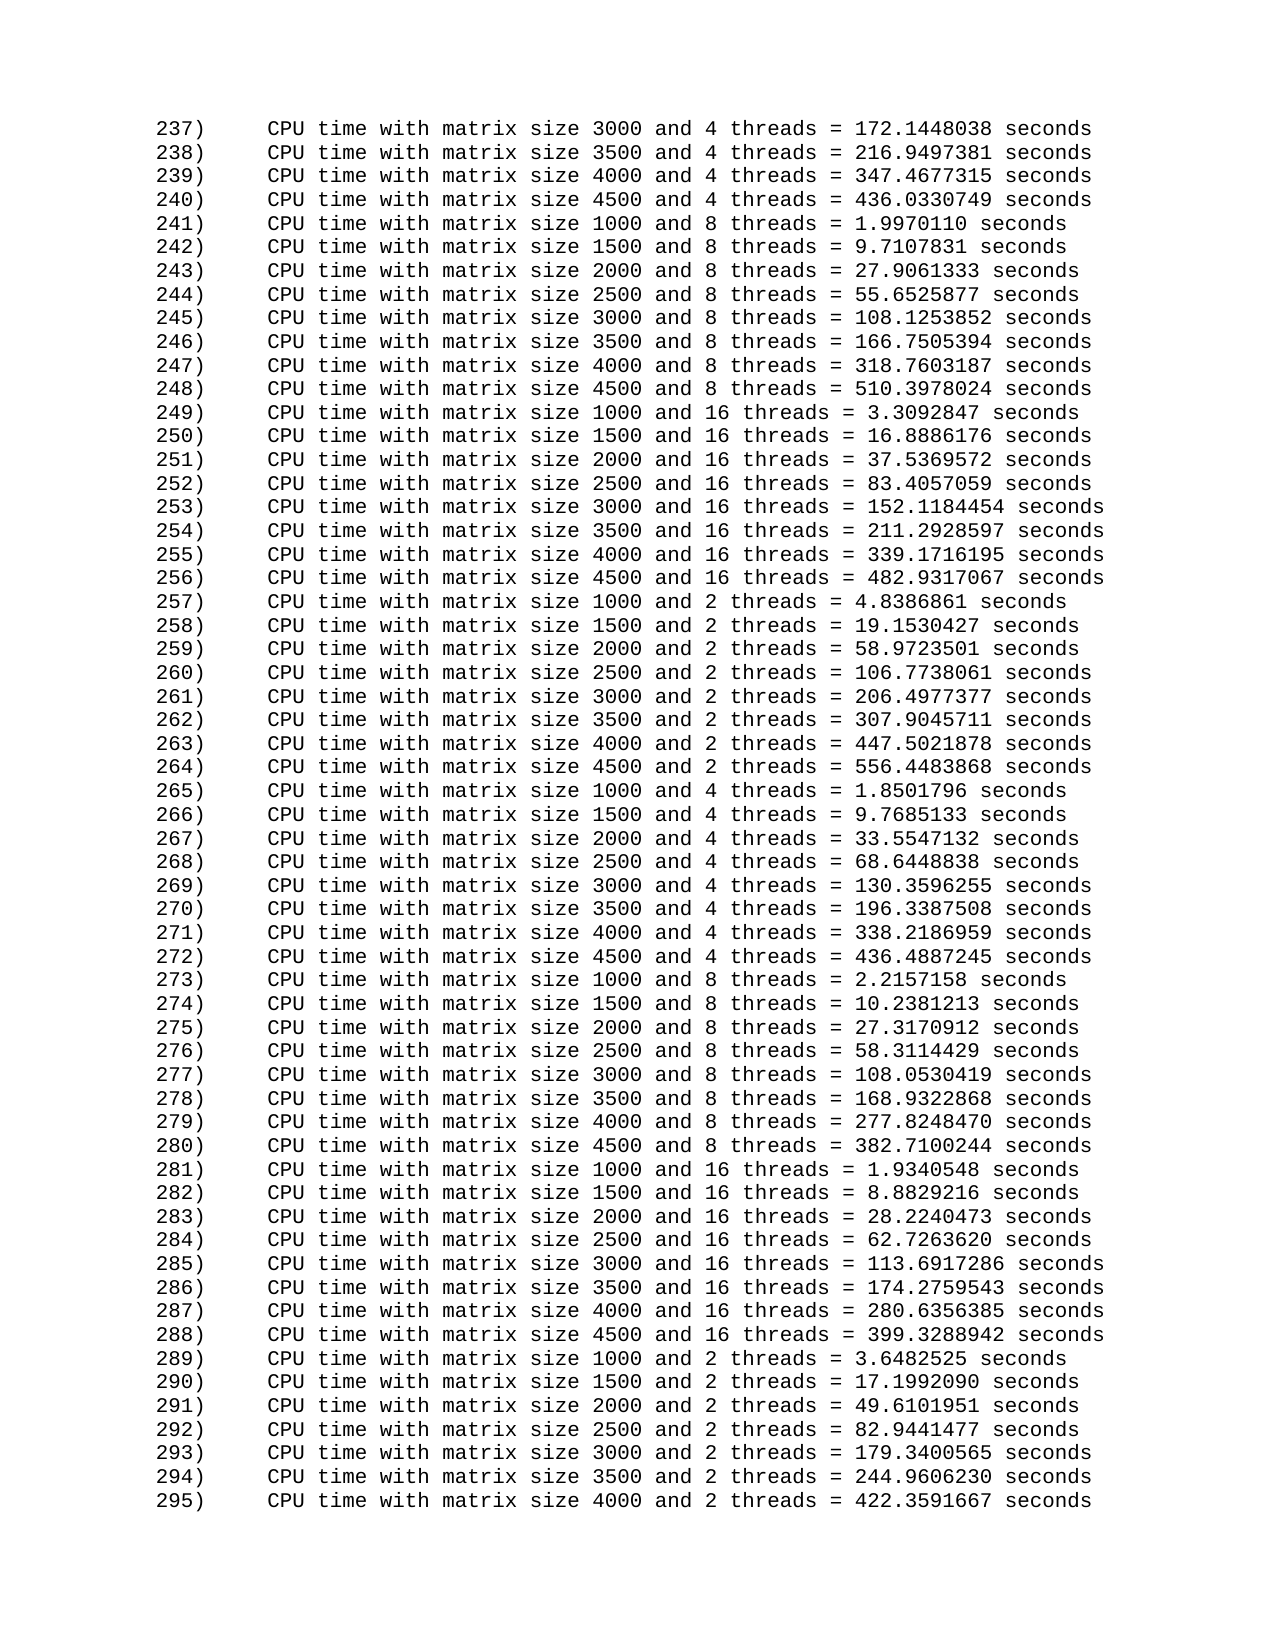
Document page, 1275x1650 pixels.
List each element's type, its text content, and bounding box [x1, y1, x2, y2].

list CPU time with matrix size 4000 and 16 threads = 280.6356385 seconds [156, 1300, 1157, 1324]
list CPU time with matrix size 2000 and 4 threads = 33.5547132 seconds [156, 827, 1157, 851]
list CPU time with matrix size 2000 and 8 threads = 27.9061333 seconds [156, 260, 1157, 284]
list CPU time with matrix size 1000 and 8 threads = 2.2157158 seconds [156, 969, 1157, 993]
list CPU time with matrix size 3000 and 2 threads = 206.4977377 seconds [156, 686, 1157, 709]
list CPU time with matrix size 4000 and 4 threads = 338.2186959 seconds [156, 922, 1157, 946]
list CPU time with matrix size 3000 and 8 threads = 108.1253852 seconds [156, 307, 1157, 331]
list CPU time with matrix size 2000 and 16 threads = 28.2240473 seconds [156, 1206, 1157, 1229]
list CPU time with matrix size 3000 and 2 threads = 179.3400565 seconds [156, 1442, 1157, 1466]
list CPU time with matrix size 4000 and 8 threads = 318.7603187 seconds [156, 354, 1157, 378]
list CPU time with matrix size 2500 and 16 threads = 83.4057059 seconds [156, 473, 1157, 496]
list CPU time with matrix size 2000 and 8 threads = 27.3170912 seconds [156, 1017, 1157, 1040]
list CPU time with matrix size 2500 and 8 threads = 58.3114429 seconds [156, 1040, 1157, 1064]
list CPU time with matrix size 4500 and 16 threads = 399.3288942 seconds [156, 1324, 1157, 1348]
list CPU time with matrix size 4000 and 16 threads = 339.1716195 seconds [156, 544, 1157, 567]
list CPU time with matrix size 3000 and 8 threads = 108.0530419 seconds [156, 1064, 1157, 1088]
list CPU time with matrix size 3000 and 4 threads = 172.1448038 seconds [156, 118, 1157, 142]
list CPU time with matrix size 3500 and 2 threads = 244.9606230 seconds [156, 1466, 1157, 1489]
list CPU time with matrix size 2500 and 4 threads = 68.6448838 seconds [156, 851, 1157, 875]
list CPU time with matrix size 3500 and 2 threads = 307.9045711 seconds [156, 709, 1157, 733]
list CPU time with matrix size 1500 and 2 threads = 19.1530427 seconds [156, 615, 1157, 638]
list CPU time with matrix size 2500 and 16 threads = 62.7263620 seconds [156, 1229, 1157, 1253]
list CPU time with matrix size 1500 and 2 threads = 17.1992090 seconds [156, 1371, 1157, 1395]
list CPU time with matrix size 3000 and 16 threads = 113.6917286 seconds [156, 1253, 1157, 1277]
list CPU time with matrix size 2500 and 8 threads = 55.6525877 seconds [156, 284, 1157, 307]
list CPU time with matrix size 3500 and 16 threads = 211.2928597 seconds [156, 520, 1157, 544]
list CPU time with matrix size 4500 and 4 threads = 436.0330749 seconds [156, 189, 1157, 213]
list CPU time with matrix size 1000 and 8 threads = 1.9970110 seconds [156, 213, 1157, 236]
list CPU time with matrix size 3500 and 4 threads = 196.3387508 seconds [156, 898, 1157, 922]
list CPU time with matrix size 4500 and 2 threads = 556.4483868 seconds [156, 757, 1157, 780]
list CPU time with matrix size 1500 and 16 threads = 8.8829216 seconds [156, 1182, 1157, 1206]
list CPU time with matrix size 1500 and 8 threads = 9.7107831 seconds [156, 236, 1157, 260]
list CPU time with matrix size 2500 and 2 threads = 82.9441477 seconds [156, 1419, 1157, 1442]
list CPU time with matrix size 1500 and 16 threads = 16.8886176 seconds [156, 426, 1157, 449]
list CPU time with matrix size 3500 and 8 threads = 166.7505394 seconds [156, 331, 1157, 354]
list CPU time with matrix size 1500 and 8 threads = 10.2381213 seconds [156, 993, 1157, 1017]
list CPU time with matrix size 1000 and 2 threads = 4.8386861 seconds [156, 591, 1157, 615]
list CPU time with matrix size 2000 and 2 threads = 58.9723501 seconds [156, 638, 1157, 662]
list CPU time with matrix size 4000 and 2 threads = 422.3591667 seconds [156, 1489, 1157, 1513]
list CPU time with matrix size 4500 and 4 threads = 436.4887245 seconds [156, 946, 1157, 969]
list CPU time with matrix size 4500 and 16 threads = 482.9317067 seconds [156, 567, 1157, 591]
list CPU time with matrix size 4500 and 8 threads = 382.7100244 seconds [156, 1135, 1157, 1158]
list CPU time with matrix size 4000 and 4 threads = 347.4677315 seconds [156, 165, 1157, 189]
list CPU time with matrix size 1000 and 16 threads = 3.3092847 seconds [156, 402, 1157, 426]
list CPU time with matrix size 2000 and 16 threads = 37.5369572 seconds [156, 449, 1157, 473]
list CPU time with matrix size 1000 and 2 threads = 3.6482525 seconds [156, 1348, 1157, 1371]
list CPU time with matrix size 4500 and 8 threads = 510.3978024 seconds [156, 378, 1157, 402]
list CPU time with matrix size 3500 and 8 threads = 168.9322868 seconds [156, 1088, 1157, 1111]
list CPU time with matrix size 2000 and 2 threads = 49.6101951 seconds [156, 1395, 1157, 1419]
list CPU time with matrix size 3500 and 16 threads = 174.2759543 seconds [156, 1277, 1157, 1300]
list CPU time with matrix size 3000 and 4 threads = 130.3596255 seconds [156, 875, 1157, 898]
list CPU time with matrix size 2500 and 2 threads = 106.7738061 seconds [156, 662, 1157, 686]
list CPU time with matrix size 1000 and 16 threads = 1.9340548 seconds [156, 1158, 1157, 1182]
list CPU time with matrix size 3500 and 4 threads = 216.9497381 seconds [156, 142, 1157, 165]
list CPU time with matrix size 3000 and 16 threads = 152.1184454 seconds [156, 496, 1157, 520]
list CPU time with matrix size 4000 and 2 threads = 447.5021878 seconds [156, 733, 1157, 757]
list CPU time with matrix size 4000 and 8 threads = 277.8248470 seconds [156, 1111, 1157, 1135]
list CPU time with matrix size 1500 and 4 threads = 9.7685133 seconds [156, 804, 1157, 827]
list CPU time with matrix size 1000 and 4 threads = 1.8501796 seconds [156, 780, 1157, 804]
